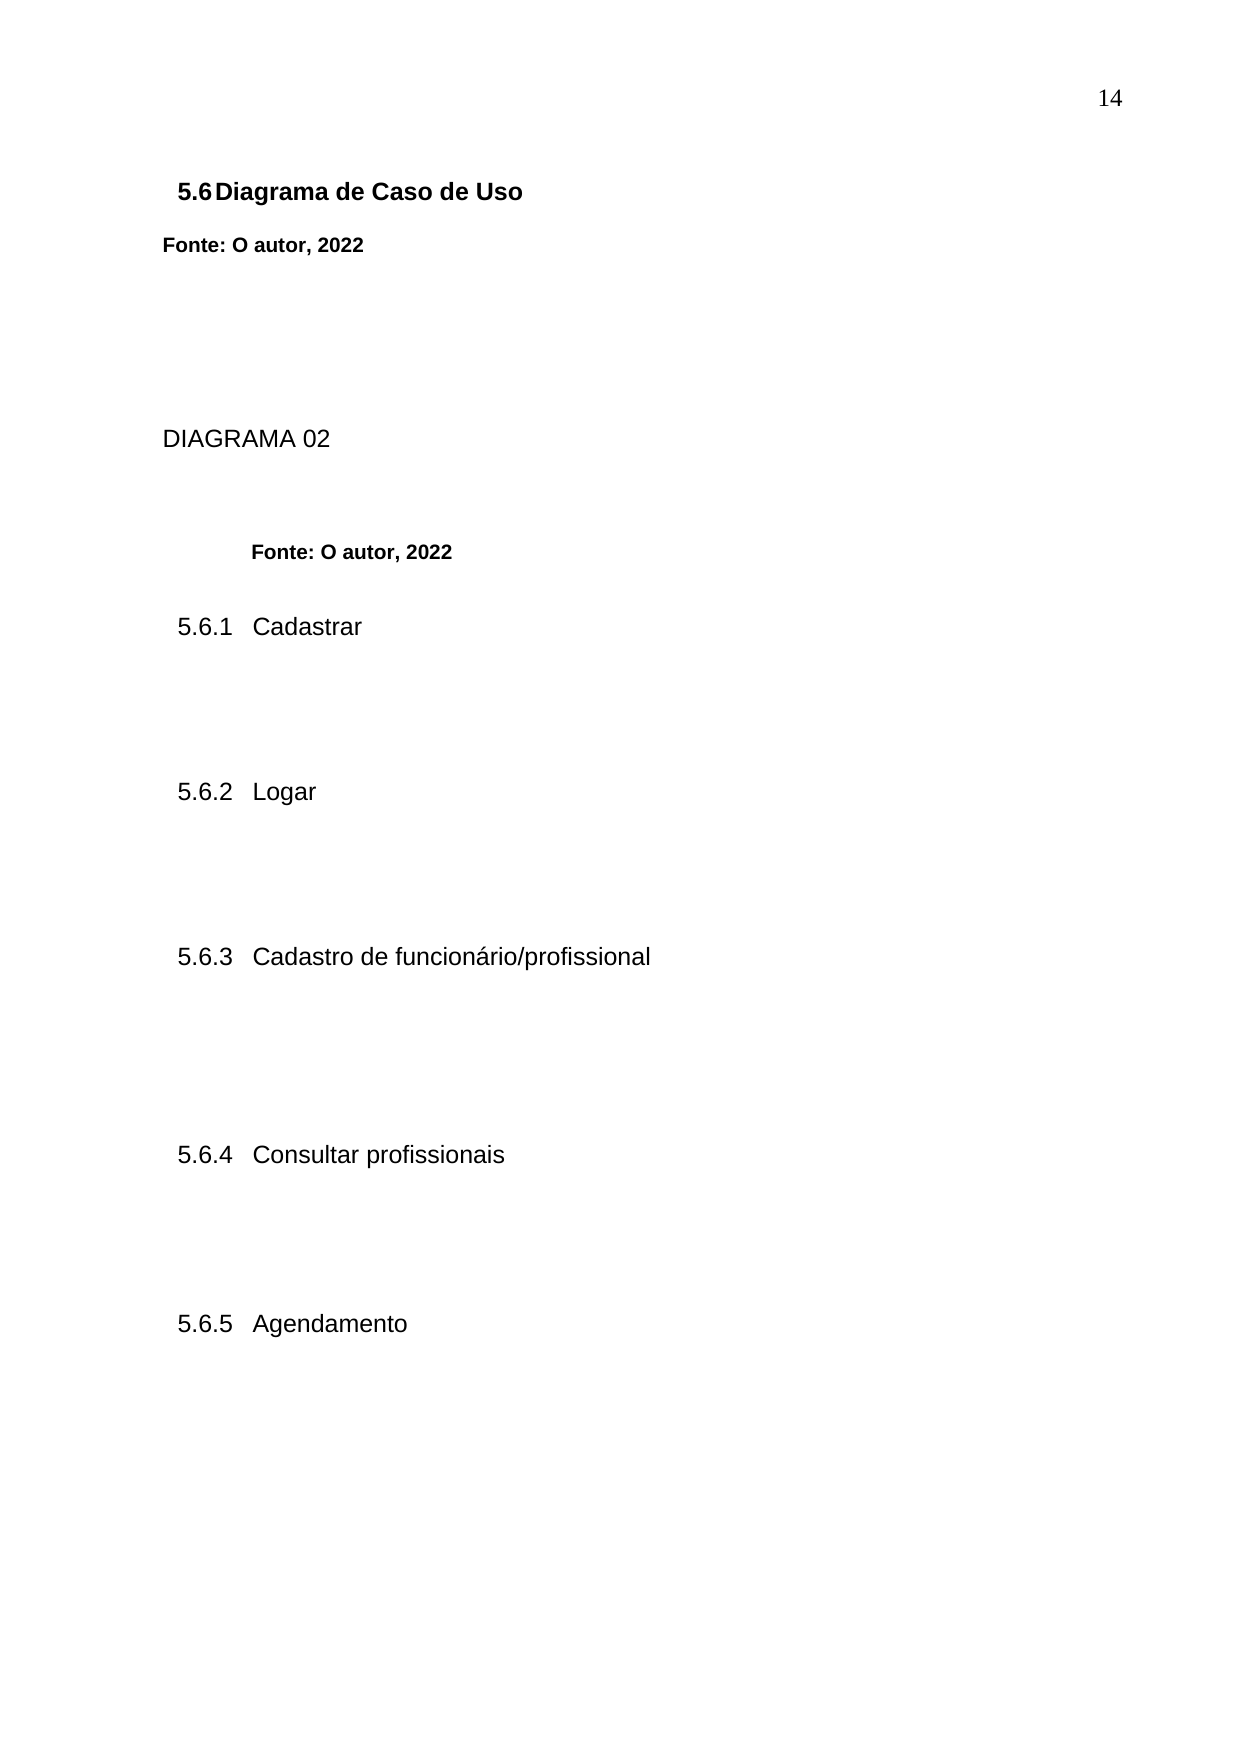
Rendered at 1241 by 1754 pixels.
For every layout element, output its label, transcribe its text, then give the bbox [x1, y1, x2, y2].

list Logar [177, 777, 1122, 806]
text Fonte: O autor, 2022 [177, 539, 1122, 563]
list Cadastrar [177, 612, 1122, 641]
list Consultar profissionais [177, 1140, 1122, 1169]
list Cadastro de funcionário/profissional [177, 942, 1122, 971]
text DIAGRAMA 02 [162, 424, 1122, 453]
list Agendamento [177, 1309, 1122, 1337]
list Diagrama de Caso de Uso [177, 177, 1122, 206]
text Fonte: O autor, 2022 [162, 233, 1122, 257]
